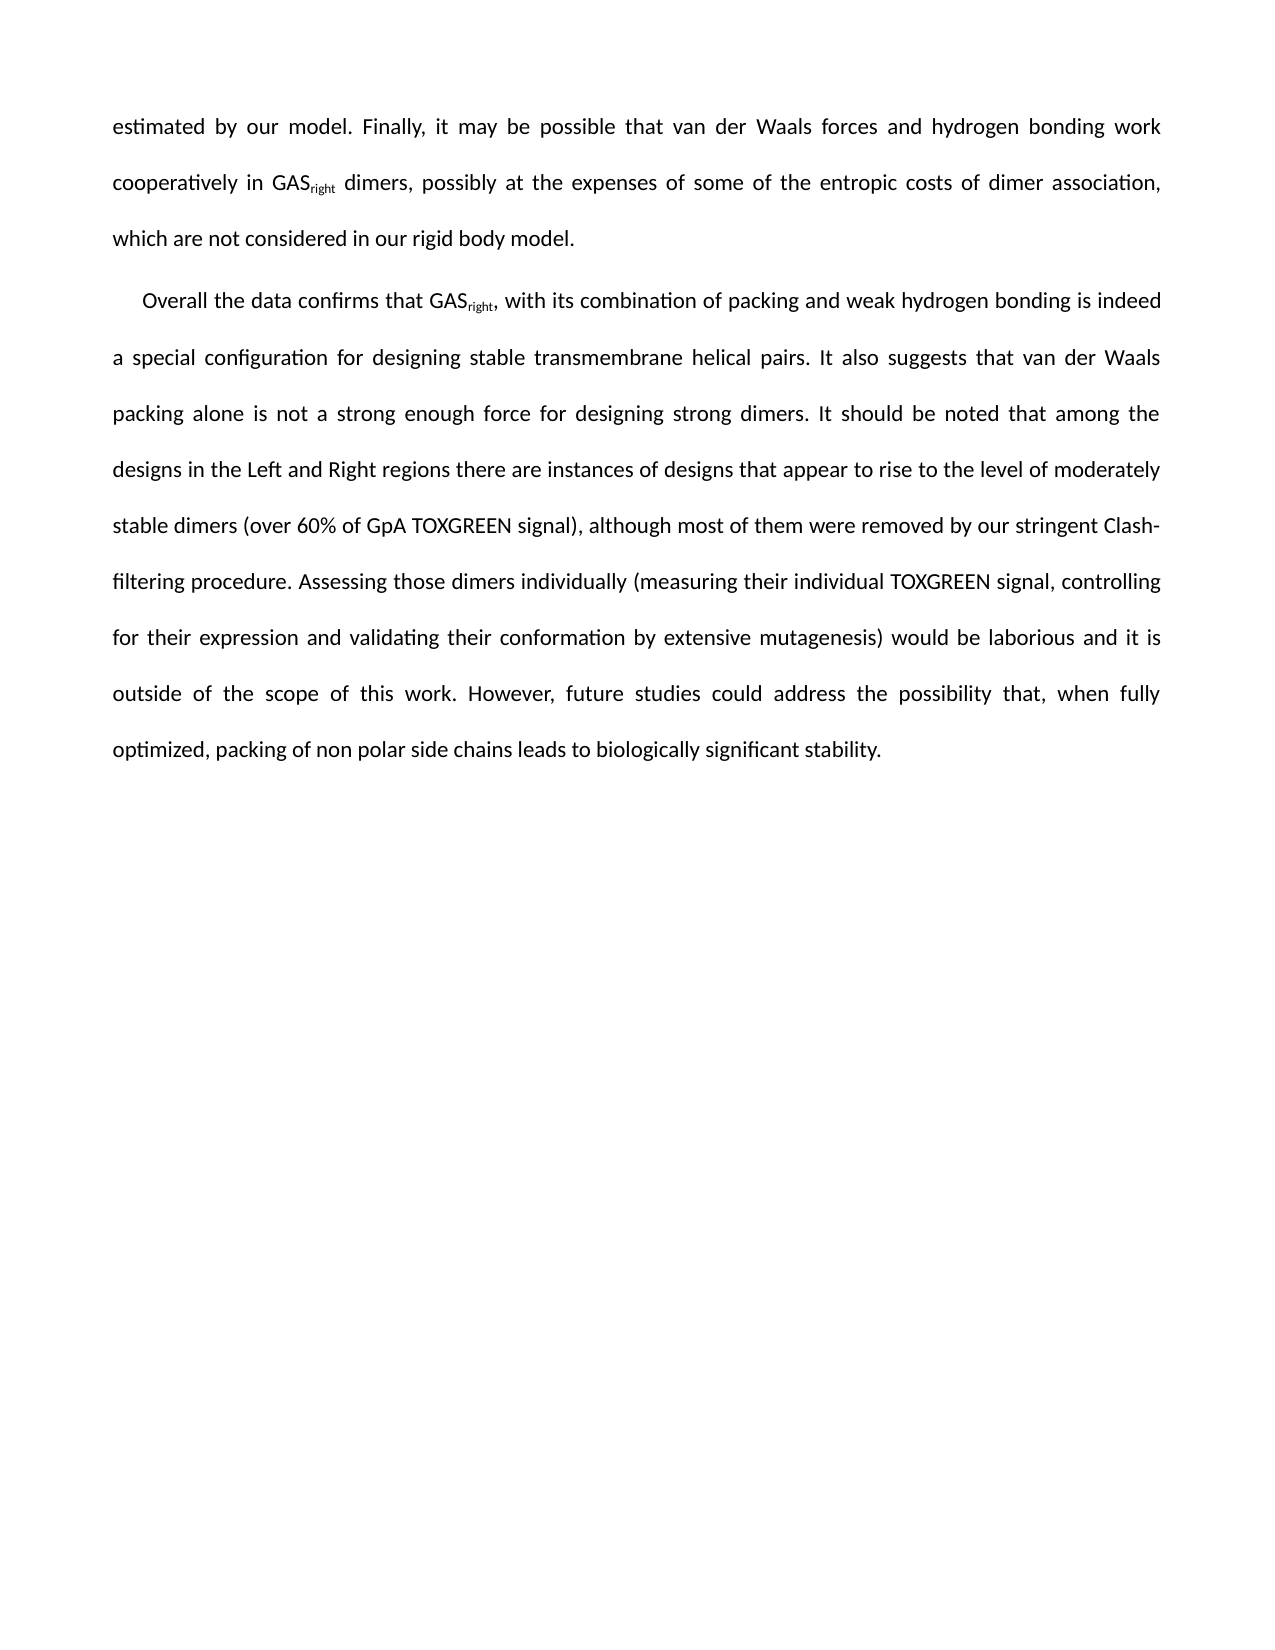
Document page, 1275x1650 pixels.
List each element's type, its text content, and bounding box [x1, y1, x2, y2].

text estimated by our model. Finally, it may be possible that van der Waals forces and hydrogen bonding work cooperatively in GASright dimers, possibly at the expenses of some of the entropic costs of dimer association, which are not considered in our rigid body model. [112, 112, 1162, 253]
text Overall the data confirms that GASright, with its combination of packing and weak hydrogen bonding is indeed a special configuration for designing stable transmembrane helical pairs. It also suggests that van der Waals packing alone is not a strong enough force for designing strong dimers. It should be noted that among the designs in the Left and Right regions there are instances of designs that appear to rise to the level of moderately stable dimers (over 60% of GpA TOXGREEN signal), although most of them were removed by our stringent Clash-filtering procedure. Assessing those dimers individually (measuring their individual TOXGREEN signal, controlling for their expression and validating their conformation by extensive mutagenesis) would be laborious and it is outside of the scope of this work. However, future studies could address the possibility that, when fully optimized, packing of non polar side chains leads to biologically significant stability. [112, 287, 1162, 763]
